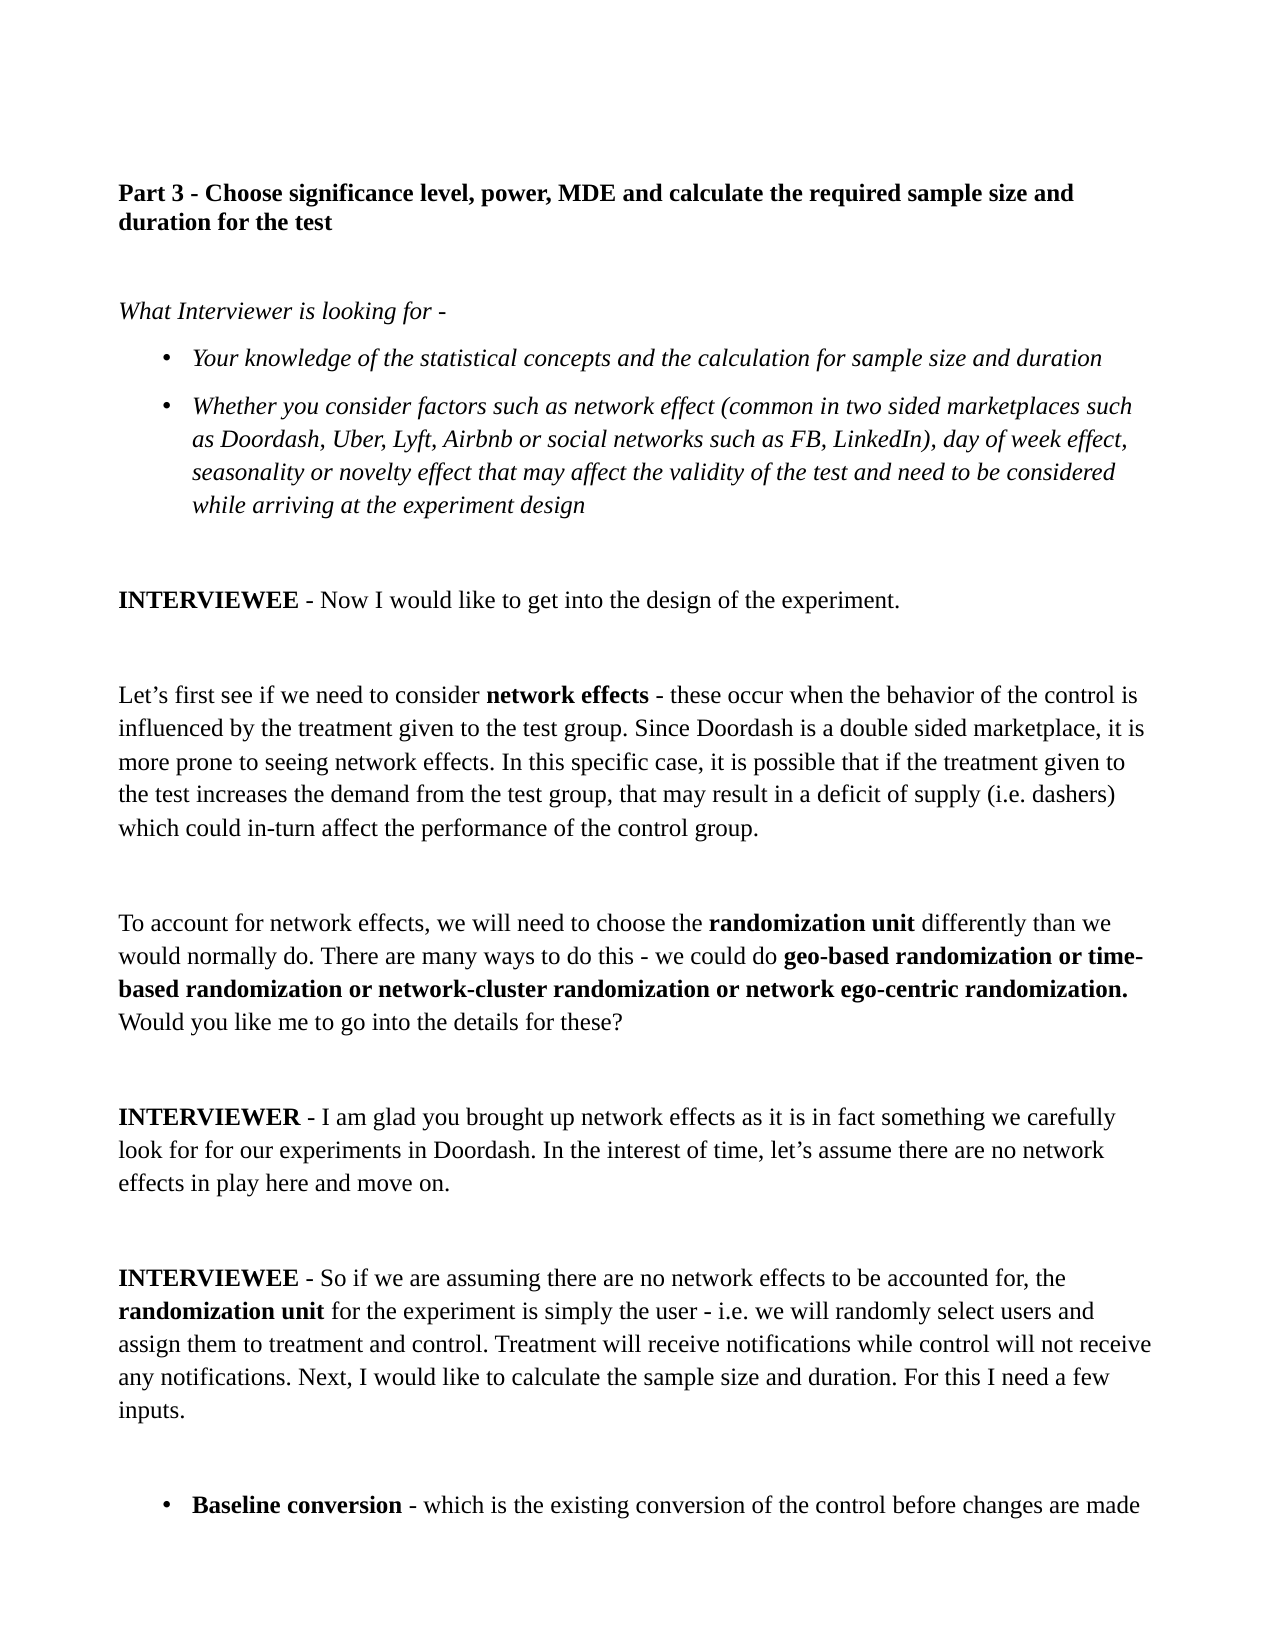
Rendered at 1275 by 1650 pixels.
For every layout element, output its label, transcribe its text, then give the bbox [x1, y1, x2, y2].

subtitle Part 3 - Choose significance level, power, MDE and calculate the required sample size and duration for the test [118, 178, 1157, 236]
text INTERVIEWER - I am glad you brought up network effects as it is in fact something we carefully look for for our experiments in Doordash. In the interest of time, let’s assume there are no network effects in play here and move on. [118, 1102, 1157, 1197]
text INTERVIEWEE - So if we are assuming there are no network effects to be accounted for, the randomization unit for the experiment is simply the user - i.e. we will randomly select users and assign them to treatment and control. Treatment will receive notifications while control will not receive any notifications. Next, I would like to calculate the sample size and duration. For this I need a few inputs. [118, 1263, 1157, 1424]
text Let’s first see if we need to consider network effects - these occur when the behavior of the control is influenced by the treatment given to the test group. Since Doordash is a double sided marketplace, it is more prone to seeing network effects. In this specific case, it is possible that if the treatment given to the test increases the demand from the test group, that may result in a deficit of supply (i.e. dashers) which could in-turn affect the performance of the control group. [118, 681, 1157, 841]
text What Interviewer is looking for - [118, 296, 1157, 324]
list Whether you consider factors such as network effect (common in two sided marketplaces such as Doordash, Uber, Lyft, Airbnb or social networks such as FB, LinkedIn), day of week effect, seasonality or novelty effect that may affect the validity of the test and need to be considered while arriving at the experiment design [162, 391, 1157, 519]
text INTERVIEWEE - Now I would like to get into the design of the experiment. [118, 585, 1157, 614]
list Your knowledge of the statistical concepts and the calculation for sample size and duration [162, 343, 1157, 372]
list Baseline conversion - which is the existing conversion of the control before changes are made [162, 1491, 1157, 1519]
text To account for network effects, we will need to choose the randomization unit differently than we would normally do. There are many ways to do this - we could do geo-based randomization or time-based randomization or network-cluster randomization or network ego-centric randomization. Would you like me to go into the details for these? [118, 908, 1157, 1036]
